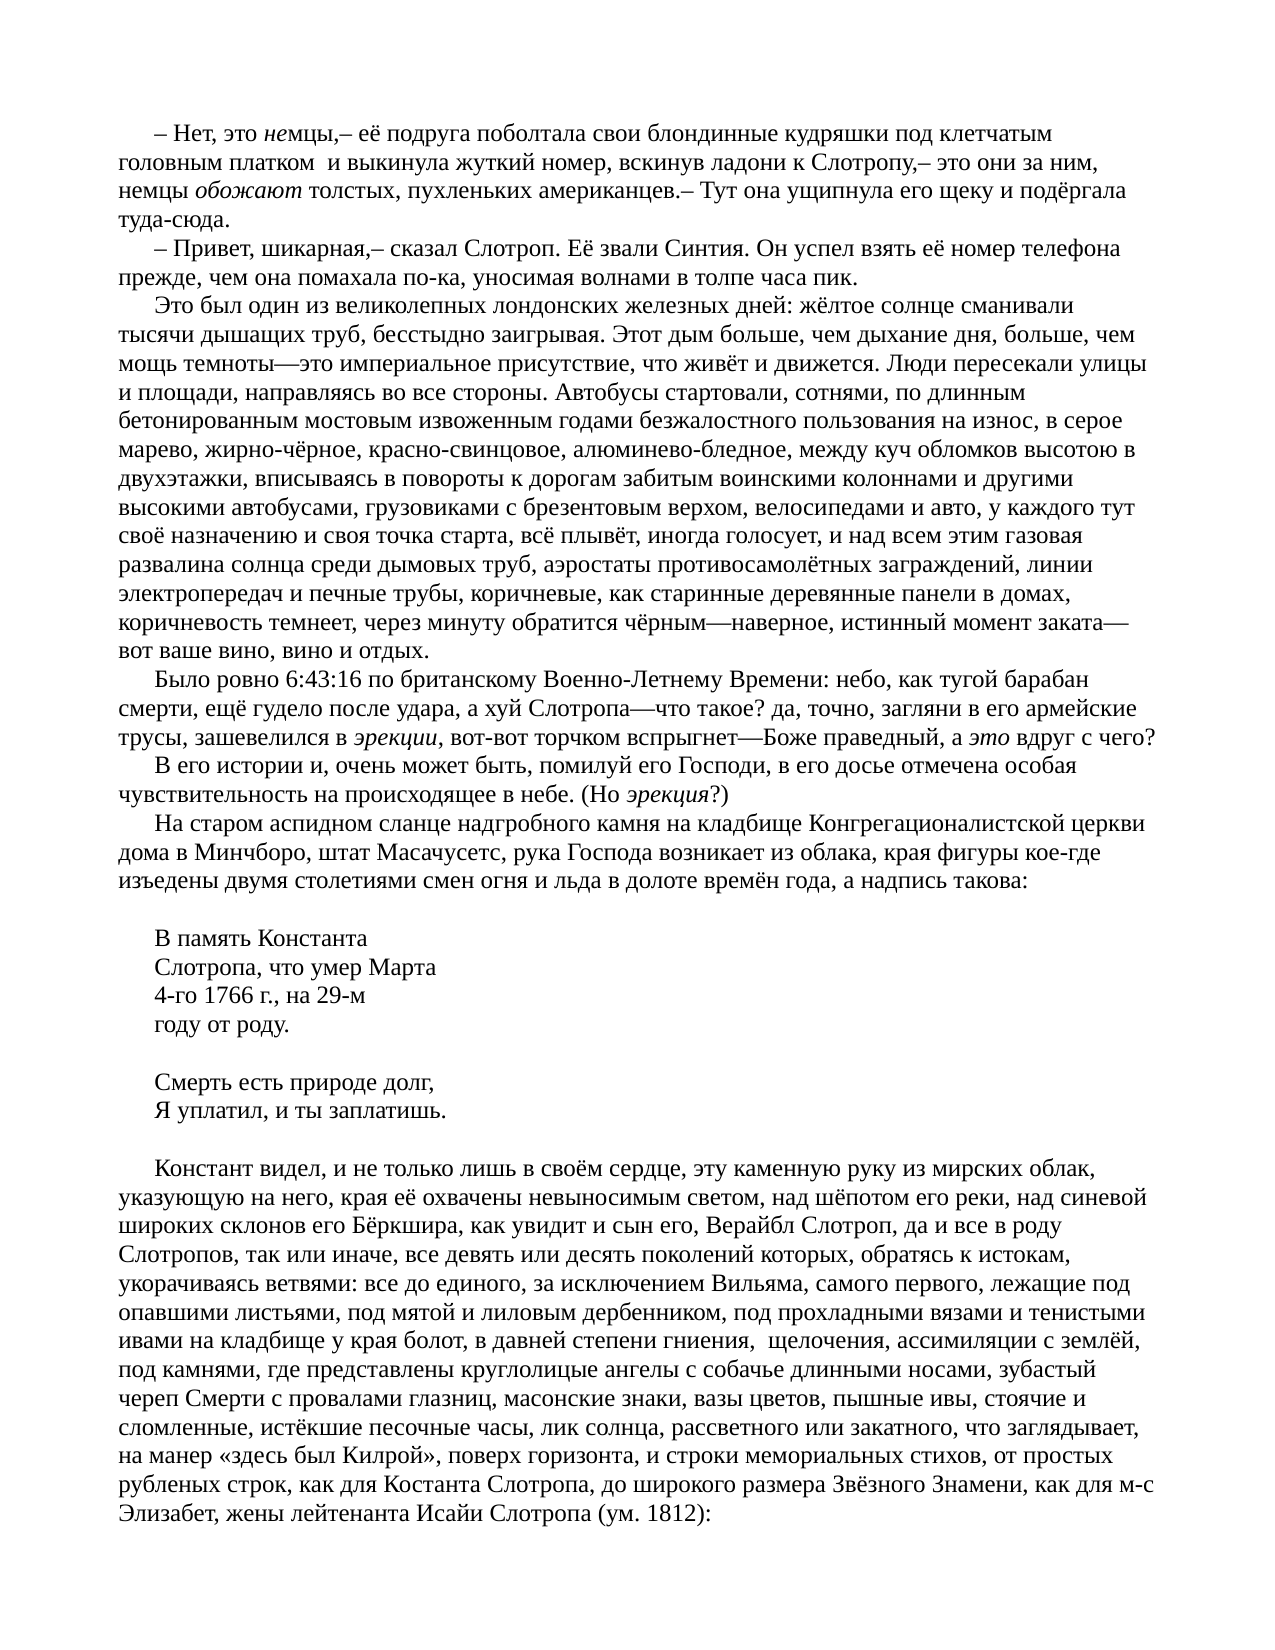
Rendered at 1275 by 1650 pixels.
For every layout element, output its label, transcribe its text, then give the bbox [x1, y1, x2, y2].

text На старом аспидном сланце надгробного камня на кладбище Конгрегационалистской церкви дома в Минчборо, штат Масачусетс, рука Господа возникает из облака, края фигуры кое-где изъедены двумя столетиями смен огня и льда в долоте времён года, а надпись такова: [118, 808, 1157, 894]
text В его истории и, очень может быть, помилуй его Господи, в его досье отмечена особая чувствительность на происходящее в небе. (Но эрекция?) [118, 751, 1157, 808]
text Это был один из великолепных лондонских железных дней: жёлтое солнце сманивали тысячи дышащих труб, бесстыдно заигрывая. Этот дым больше, чем дыхание дня, больше, чем мощь темноты—это империальное присутствие, что живёт и движется. Люди пересекали улицы и площади, направляясь во все стороны. Автобусы стартовали, сотнями, по длинным бетонированным мостовым извоженным годами безжалостного пользования на износ, в серое марево, жирно-чёрное, красно-свинцовое, алюминево-бледное, между куч обломков высотою в двухэтажки, вписываясь в повороты к дорогам забитым воинскими колоннами и другими высокими автобусами, грузовиками с брезентовым верхом, велосипедами и авто, у каждого тут своё назначению и своя точка старта, всё плывёт, иногда голосует, и над всем этим газовая развалина солнца среди дымовых труб, аэростаты противосамолётных заграждений, линии электропередач и печные трубы, коричневые, как старинные деревянные панели в домах, коричневость темнеет, через минуту обратится чёрным—наверное, истинный момент заката—вот ваше вино, вино и отдых. [118, 291, 1157, 664]
text В память Константа [118, 923, 1157, 952]
text Было ровно 6:43:16 по британскому Военно-Летнему Времени: небо, как тугой барабан смерти, ещё гудело после удара, а хуй Слотропа—что такое? да, точно, загляни в его армейские трусы, зашевелился в эрекции, вот-вот торчком вспрыгнет—Боже праведный, а это вдруг с чего? [118, 664, 1157, 751]
text – Нет, это немцы,– её подруга поболтала свои блондинные кудряшки под клетчатым головным платком и выкинула жуткий номер, вскинув ладони к Слотропу,– это они за ним, немцы обожают толстых, пухленьких американцев.– Тут она ущипнула его щеку и подёргала туда-сюда. [118, 118, 1157, 233]
text 4-го 1766 г., на 29-м [118, 981, 1157, 1009]
text – Привет, шикарная,– сказал Слотроп. Её звали Синтия. Он успел взять её номер телефона прежде, чем она помахала по-ка, уносимая волнами в толпе часа пик. [118, 233, 1157, 291]
text Смерть есть природе долг, [118, 1067, 1157, 1096]
text Слотропа, что умер Марта [118, 952, 1157, 981]
text году от роду. [118, 1009, 1157, 1038]
text Констант видел, и не только лишь в своём сердце, эту каменную руку из мирских облак, указующую на него, края её охвачены невыносимым светом, над шёпотом его реки, над синевой широких склонов его Бёркшира, как увидит и сын его, Верайбл Слотроп, да и все в роду Слотропов, так или иначе, все девять или десять поколений которых, обратясь к истокам, укорачиваясь ветвями: все до единого, за исключением Вильяма, самого первого, лежащие под опавшими листьями, под мятой и лиловым дербенником, под прохладными вязами и тенистыми ивами на кладбище у края болот, в давней степени гниения, щелочения, ассимиляции с землёй, под камнями, где представлены круглолицые ангелы с собачье длинными носами, зубастый череп Смерти с провалами глазниц, масонские знаки, вазы цветов, пышные ивы, стоячие и сломленные, истёкшие песочные часы, лик солнца, рассветного или закатного, что заглядывает, на манер «здесь был Килрой», поверх горизонта, и строки мемориальных стихов, от простых рубленых строк, как для Костанта Слотропа, до широкого размера Звёзного Знамени, как для м-с Элизабет, жены лейтенанта Исайи Слотропа (ум. 1812): [118, 1153, 1157, 1527]
text Я уплатил, и ты заплатишь. [118, 1096, 1157, 1124]
